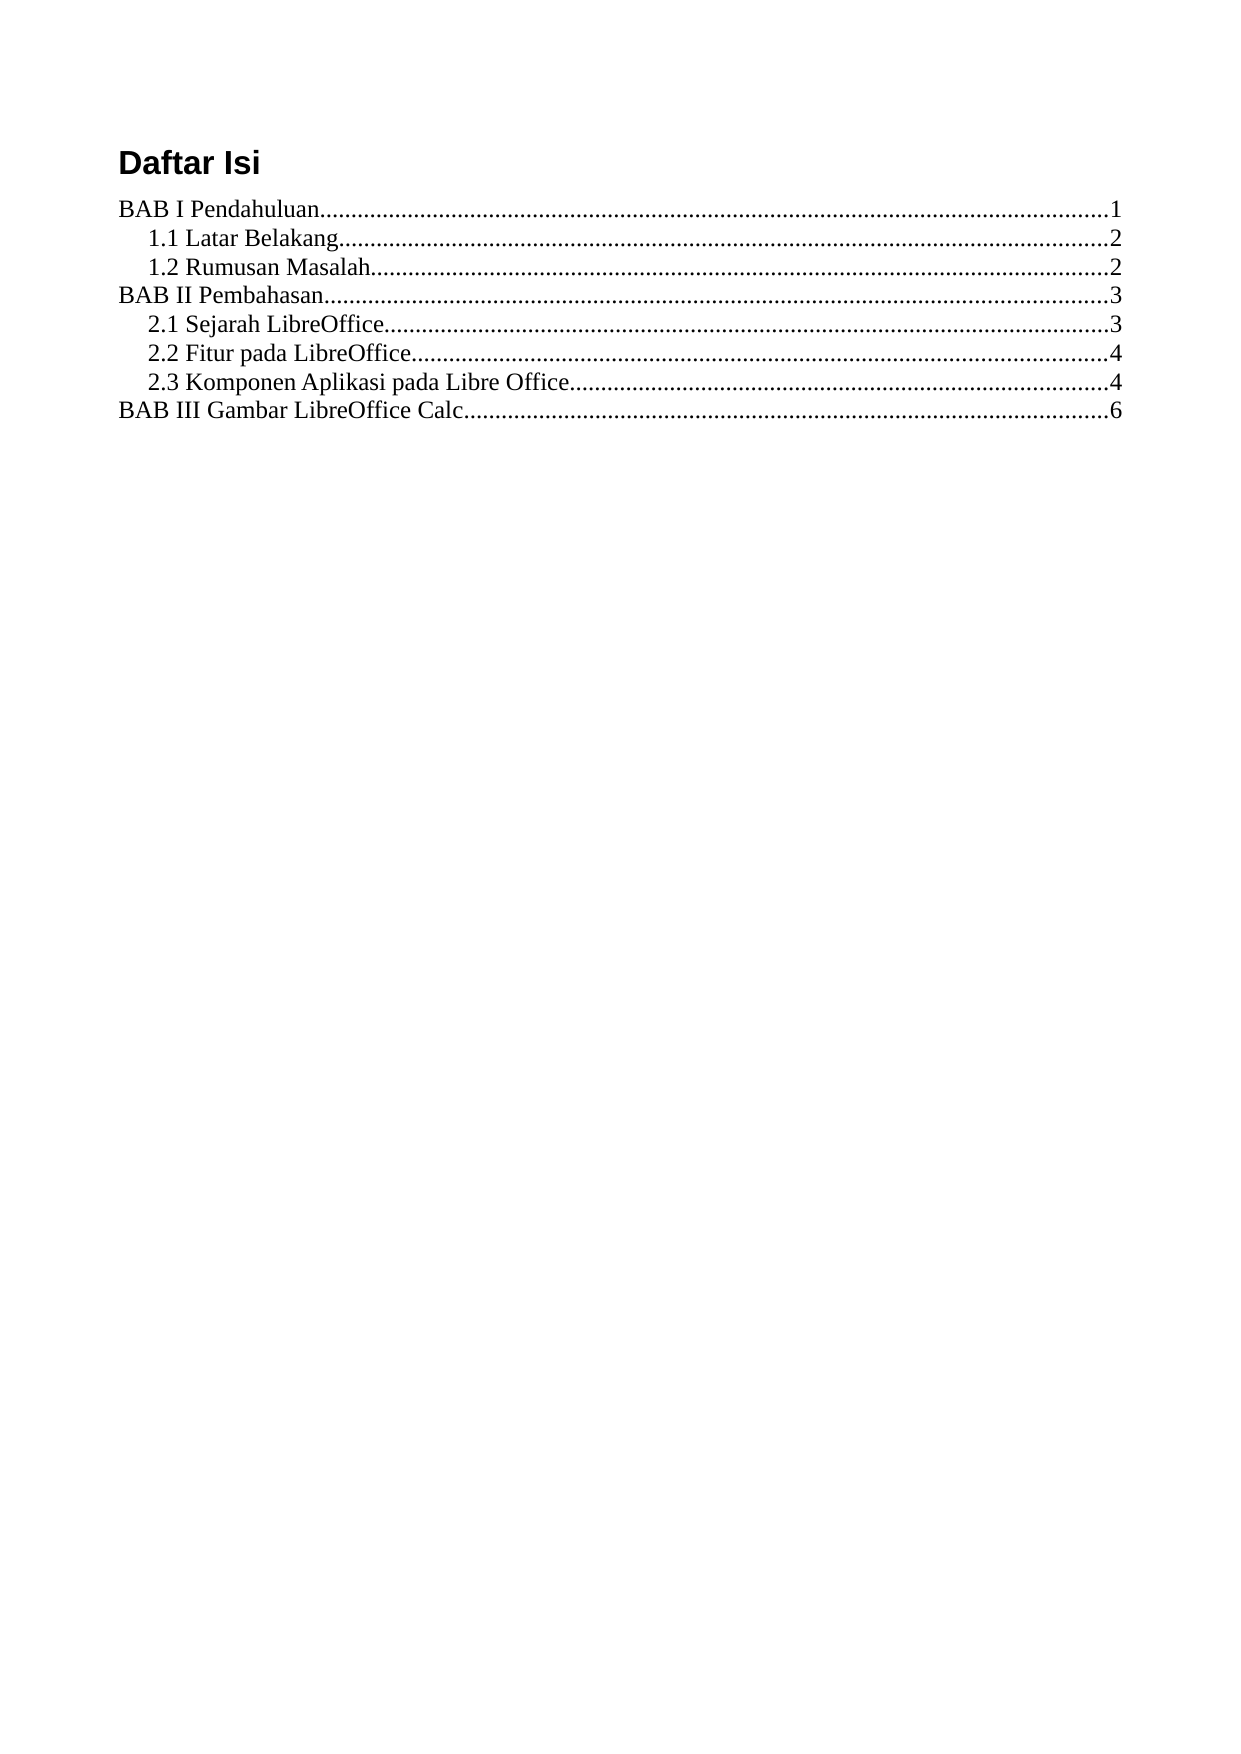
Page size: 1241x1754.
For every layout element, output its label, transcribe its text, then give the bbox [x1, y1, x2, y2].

text BAB II Pembahasan 3 [118, 280, 1122, 309]
text 1.2 Rumusan Masalah 2 [148, 252, 1122, 280]
text 2.2 Fitur pada LibreOffice 4 [148, 338, 1122, 367]
text BAB III Gambar LibreOffice Calc 6 [118, 395, 1122, 424]
text 1.1 Latar Belakang 2 [148, 223, 1122, 252]
text 2.3 Komponen Aplikasi pada Libre Office 4 [148, 367, 1122, 395]
text BAB I Pendahuluan 1 [118, 194, 1122, 223]
text 2.1 Sejarah LibreOffice 3 [148, 309, 1122, 338]
subtitle Daftar Isi [118, 143, 1122, 182]
